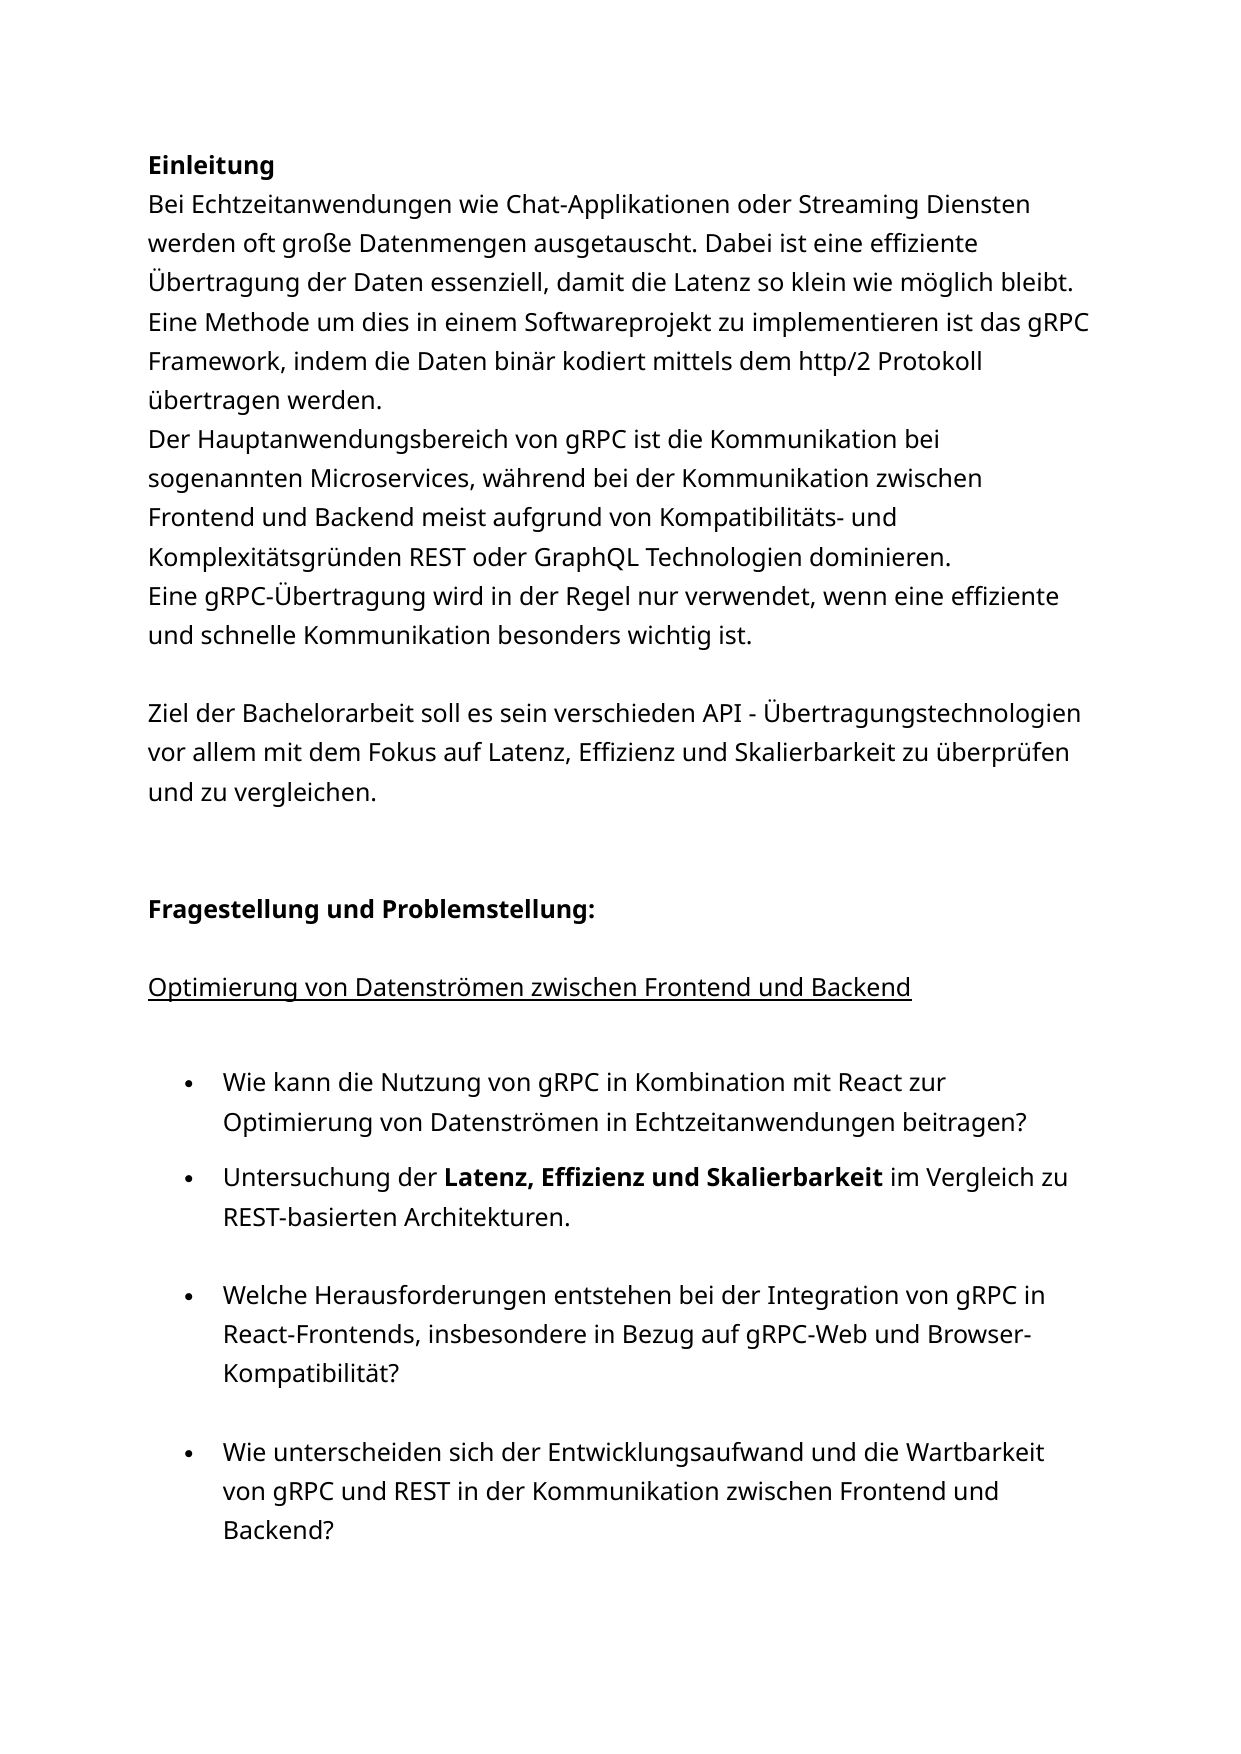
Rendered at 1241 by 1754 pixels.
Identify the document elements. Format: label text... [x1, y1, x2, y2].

list Untersuchung der Latenz, Effizienz und Skalierbarkeit im Vergleich zu REST-basierten Architekturen. [185, 1160, 1093, 1272]
list Wie kann die Nutzung von gRPC in Kombination mit React zur Optimierung von Datenströmen in Echtzeitanwendungen beitragen? [185, 1065, 1093, 1138]
text Einleitung Bei Echtzeitanwendungen wie Chat-Applikationen oder Streaming Diensten werden oft große Datenmengen ausgetauscht. Dabei ist eine effiziente Übertragung der Daten essenziell, damit die Latenz so klein wie möglich bleibt. Eine Methode um dies in einem Softwareprojekt zu implementieren ist das gRPC Framework, indem die Daten binär kodiert mittels dem http/2 Protokoll übertragen werden. Der Hauptanwendungsbereich von gRPC ist die Kommunikation bei sogenannten Microservices, während bei der Kommunikation zwischen Frontend und Backend meist aufgrund von Kompatibilitäts- und Komplexitätsgründen REST oder GraphQL Technologien dominieren. Eine gRPC-Übertragung wird in der Regel nur verwendet, wenn eine effiziente und schnelle Kommunikation besonders wichtig ist. Ziel der Bachelorarbeit soll es sein verschieden API - Übertragungstechnologien vor allem mit dem Fokus auf Latenz, Effizienz und Skalierbarkeit zu überprüfen und zu vergleichen. Fragestellung und Problemstellung: Optimierung von Datenströmen zwischen Frontend und Backend [148, 148, 1093, 1043]
list Welche Herausforderungen entstehen bei der Integration von gRPC in React-Frontends, insbesondere in Bezug auf gRPC-Web und Browser-Kompatibilität? [185, 1278, 1093, 1429]
list Wie unterscheiden sich der Entwicklungsaufwand und die Wartbarkeit von gRPC und REST in der Kommunikation zwischen Frontend und Backend? [185, 1434, 1093, 1547]
